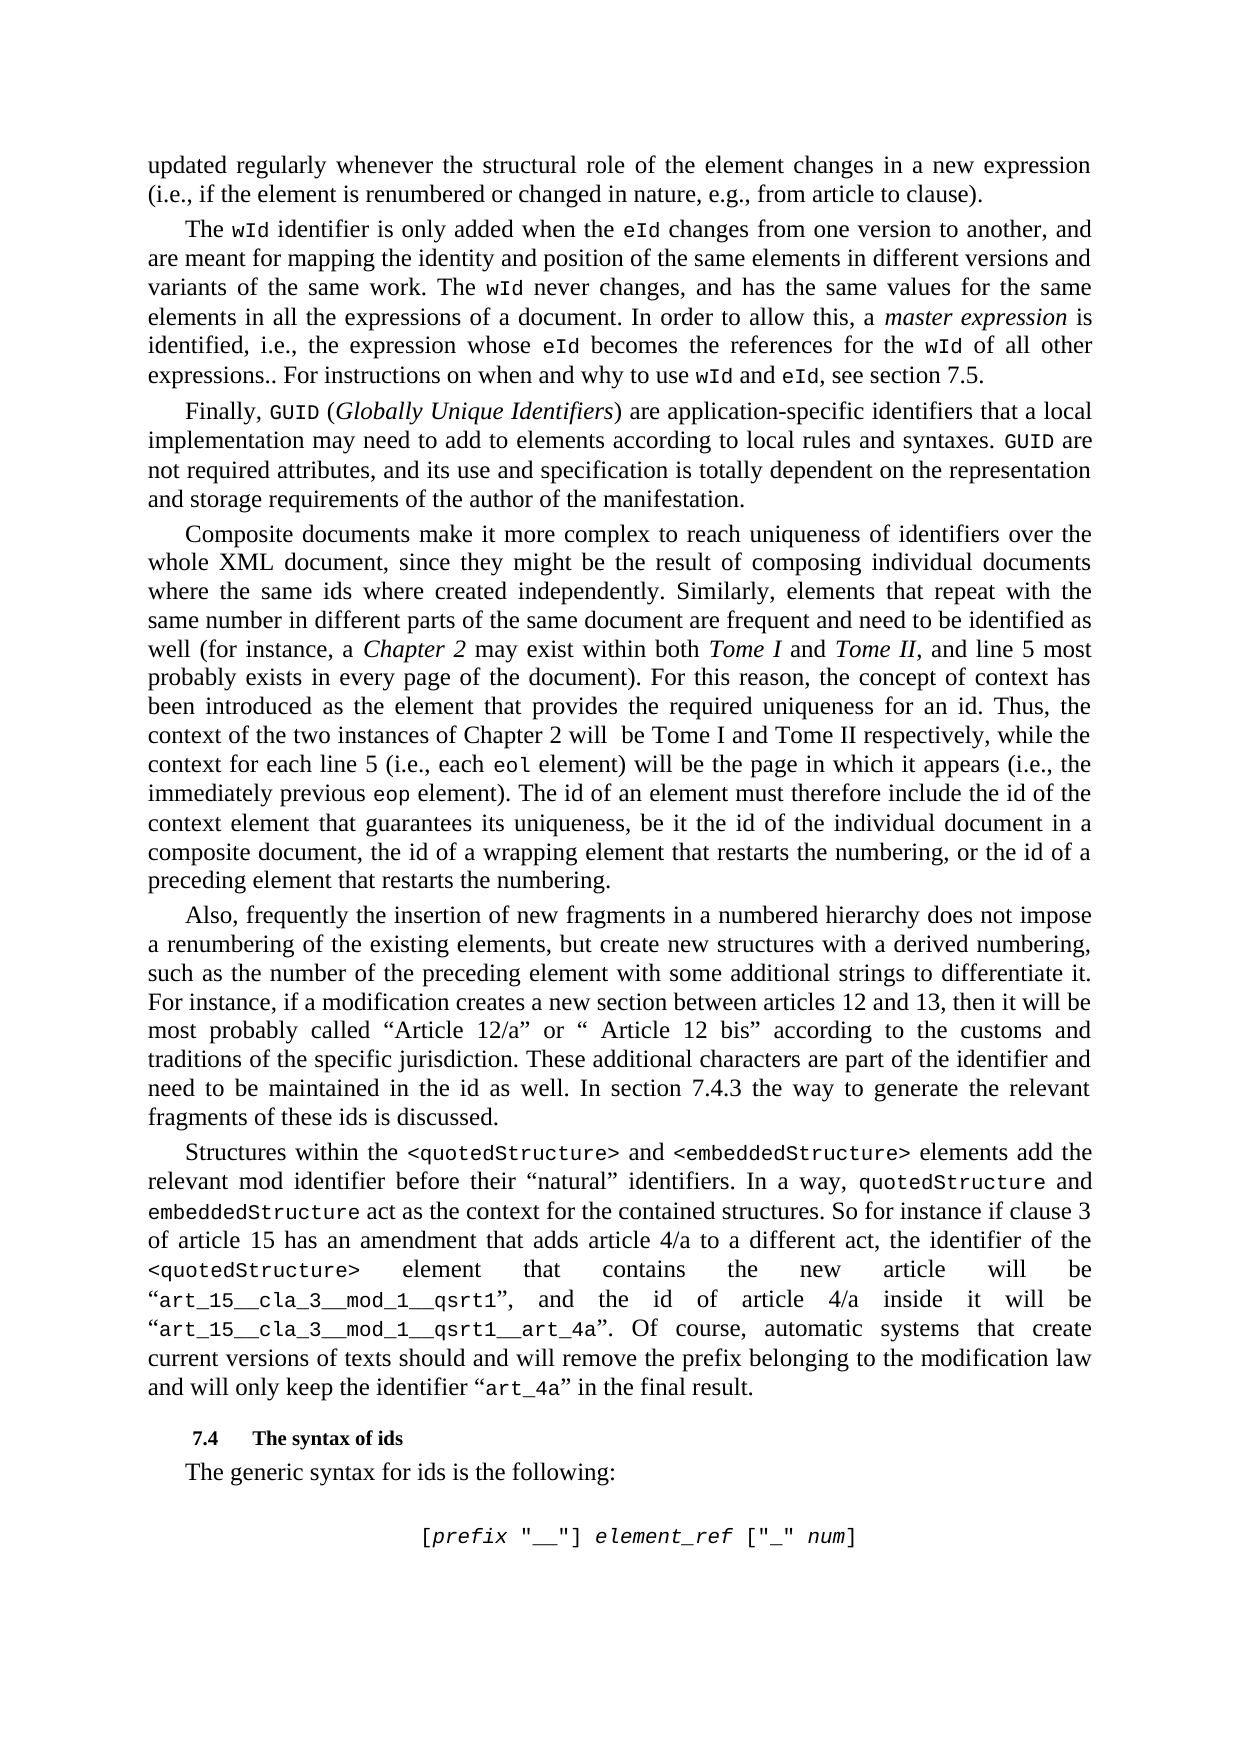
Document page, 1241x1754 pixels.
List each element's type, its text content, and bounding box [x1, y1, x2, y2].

subtitle The syntax of ids [192, 1426, 1092, 1450]
text Finally, GUID (Globally Unique Identifiers) are application-specific identifiers that a local implementation may need to add to elements according to local rules and syntaxes. GUID are not required attributes, and its use and specification is totally dependent on the representation and storage requirements of the author of the manifestation. [148, 396, 1092, 512]
text Structures within the <quotedStructure> and <embeddedStructure> elements add the relevant mod identifier before their “natural” identifiers. In a way, quotedStructure and embeddedStructure act as the context for the contained structures. So for instance if clause 3 of article 15 has an amendment that adds article 4/a to a different act, the identifier of the <quotedStructure> element that contains the new article will be “art_15__cla_3__mod_1__qsrt1”, and the id of article 4/a inside it will be “art_15__cla_3__mod_1__qsrt1__art_4a”. Of course, automatic systems that create current versions of texts should and will remove the prefix belonging to the modification law and will only keep the identifier “art_4a” in the final result. [148, 1137, 1092, 1401]
text Composite documents make it more complex to reach uniqueness of identifiers over the whole XML document, since they might be the result of composing individual documents where the same ids where created independently. Similarly, elements that repeat with the same number in different parts of the same document are frequent and need to be identified as well (for instance, a Chapter 2 may exist within both Tome I and Tome II, and line 5 most probably exists in every page of the document). For this reason, the concept of context has been introduced as the element that provides the required uniqueness for an id. Thus, the context of the two instances of Chapter 2 will be Tome I and Tome II respectively, while the context for each line 5 (i.e., each eol element) will be the page in which it appears (i.e., the immediately previous eop element). The id of an element must therefore include the id of the context element that guarantees its uniqueness, be it the id of the individual document in a composite document, the id of a wrapping element that restarts the numbering, or the id of a preceding element that restarts the numbering. [148, 519, 1092, 894]
text The generic syntax for ids is the following: [148, 1457, 1092, 1485]
text The wId identifier is only added when the eId changes from one version to another, and are meant for mapping the identity and position of the same elements in different versions and variants of the same work. The wId never changes, and has the same values for the same elements in all the expressions of a document. In order to allow this, a master expression is identified, i.e., the expression whose eId becomes the references for the wId of all other expressions.. For instructions on when and why to use wId and eId, see section 7.5. [148, 214, 1092, 389]
text updated regularly whenever the structural role of the element changes in a new expression (i.e., if the element is renumbered or changed in nature, e.g., from article to clause). [148, 150, 1092, 207]
text [prefix "__"] element_ref ["_" num] [148, 1527, 1092, 1550]
text Also, frequently the insertion of new fragments in a numbered hierarchy does not impose a renumbering of the existing elements, but create new structures with a derived numbering, such as the number of the preceding element with some additional strings to differentiate it. For instance, if a modification creates a new section between articles 12 and 13, then it will be most probably called “Article 12/a” or “ Article 12 bis” according to the customs and traditions of the specific jurisdiction. These additional characters are part of the identifier and need to be maintained in the id as well. In section 7.4.3 the way to generate the relevant fragments of these ids is discussed. [148, 900, 1092, 1130]
